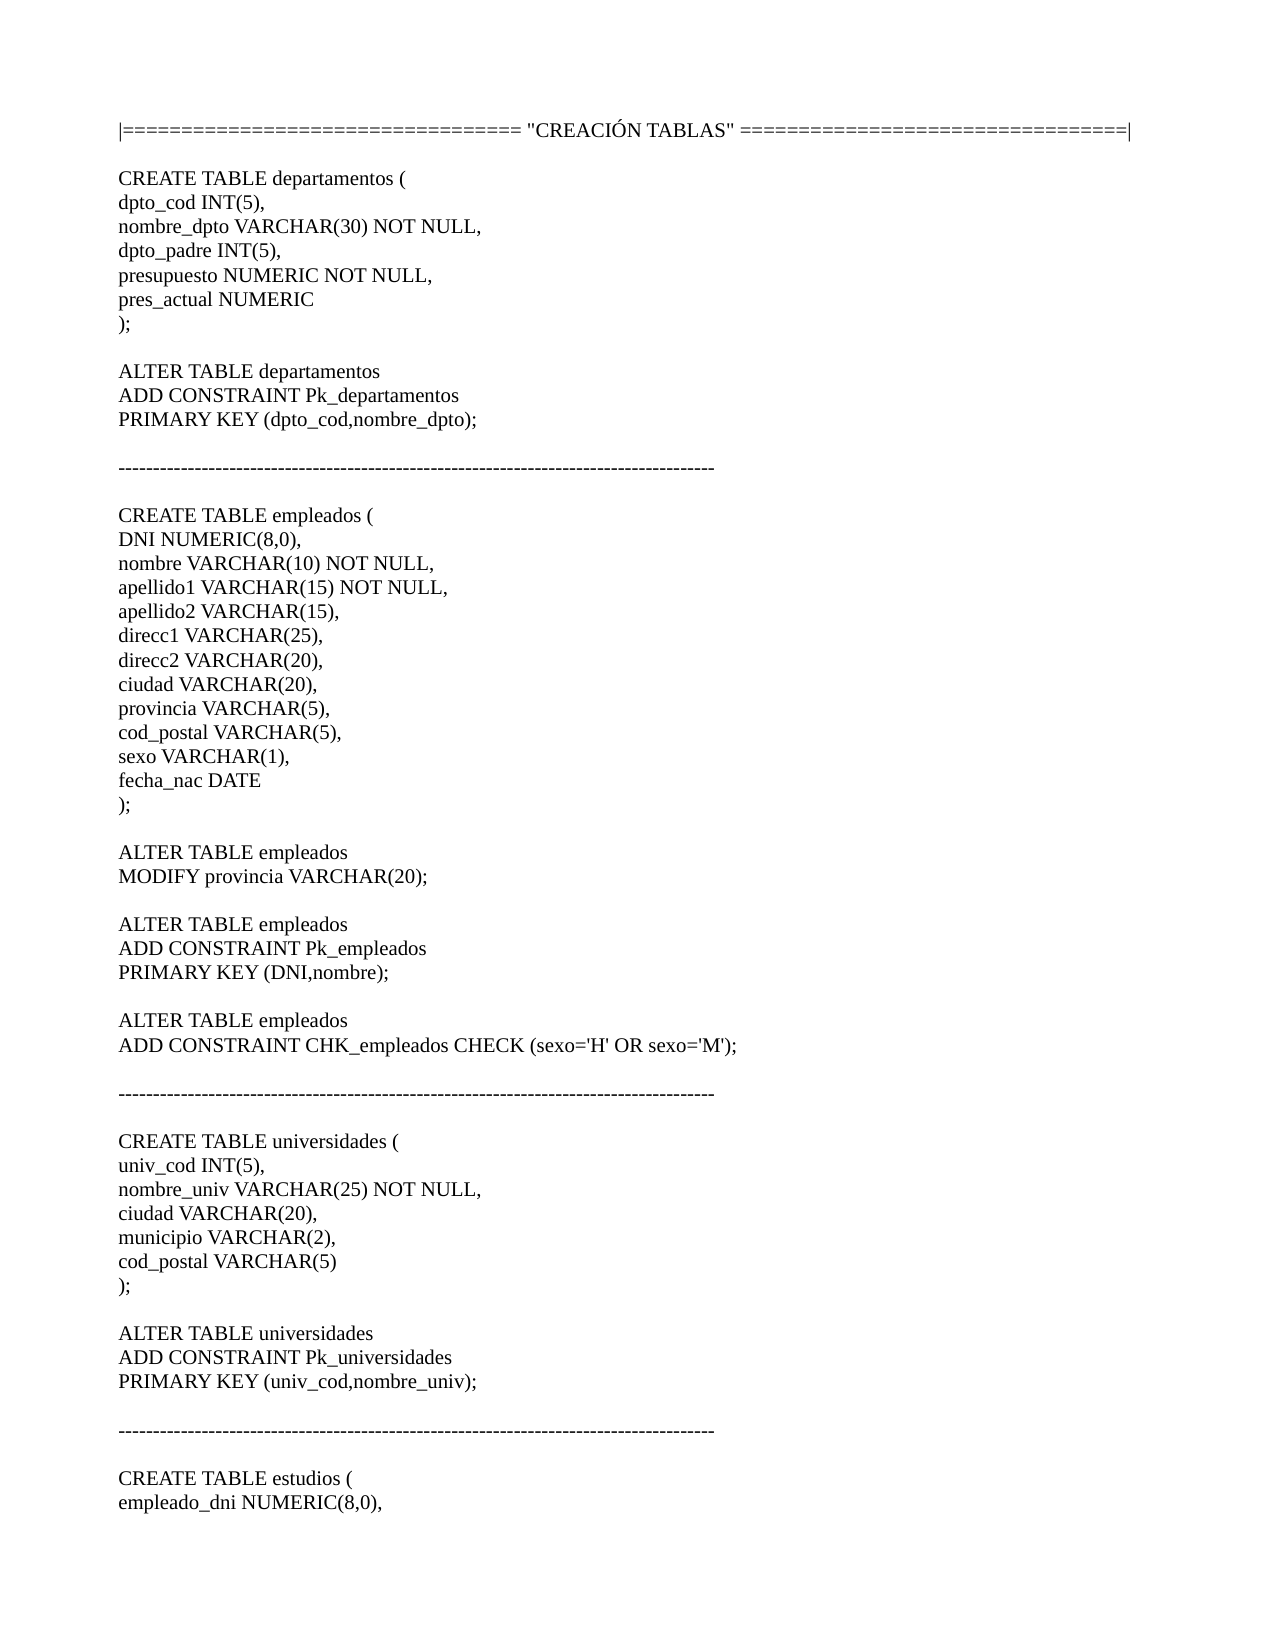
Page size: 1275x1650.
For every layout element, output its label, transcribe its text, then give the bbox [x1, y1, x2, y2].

text ); [118, 311, 1157, 335]
text direcc1 VARCHAR(25), [118, 623, 1157, 647]
text |================================== "CREACIÓN TABLAS" =================================| [118, 118, 1157, 142]
text CREATE TABLE empleados ( [118, 503, 1157, 527]
text ciudad VARCHAR(20), [118, 672, 1157, 696]
text MODIFY provincia VARCHAR(20); [118, 864, 1157, 888]
text ALTER TABLE universidades [118, 1321, 1157, 1345]
text CREATE TABLE estudios ( [118, 1466, 1157, 1490]
text CREATE TABLE universidades ( [118, 1129, 1157, 1153]
text cod_postal VARCHAR(5) [118, 1249, 1157, 1273]
text univ_cod INT(5), [118, 1153, 1157, 1177]
text CREATE TABLE departamentos ( [118, 166, 1157, 190]
text direcc2 VARCHAR(20), [118, 647, 1157, 672]
text ALTER TABLE empleados [118, 840, 1157, 864]
text ); [118, 1273, 1157, 1297]
text ALTER TABLE empleados [118, 1008, 1157, 1032]
text -------------------------------------------------------------------------------------- [118, 1417, 1157, 1442]
text ); [118, 792, 1157, 816]
text cod_postal VARCHAR(5), [118, 720, 1157, 744]
text dpto_padre INT(5), [118, 238, 1157, 262]
text -------------------------------------------------------------------------------------- [118, 455, 1157, 479]
text PRIMARY KEY (DNI,nombre); [118, 960, 1157, 984]
text ciudad VARCHAR(20), [118, 1201, 1157, 1225]
text DNI NUMERIC(8,0), [118, 527, 1157, 551]
text provincia VARCHAR(5), [118, 696, 1157, 720]
text -------------------------------------------------------------------------------------- [118, 1081, 1157, 1105]
text sexo VARCHAR(1), [118, 744, 1157, 768]
text fecha_nac DATE [118, 768, 1157, 792]
text empleado_dni NUMERIC(8,0), [118, 1490, 1157, 1514]
text nombre_univ VARCHAR(25) NOT NULL, [118, 1177, 1157, 1201]
text dpto_cod INT(5), [118, 190, 1157, 214]
text nombre_dpto VARCHAR(30) NOT NULL, [118, 214, 1157, 238]
text municipio VARCHAR(2), [118, 1225, 1157, 1249]
text apellido2 VARCHAR(15), [118, 599, 1157, 623]
text ADD CONSTRAINT Pk_departamentos [118, 383, 1157, 407]
text ALTER TABLE empleados [118, 912, 1157, 936]
text ALTER TABLE departamentos [118, 359, 1157, 383]
text presupuesto NUMERIC NOT NULL, [118, 262, 1157, 287]
text ADD CONSTRAINT Pk_empleados [118, 936, 1157, 960]
text ADD CONSTRAINT Pk_universidades [118, 1345, 1157, 1369]
text pres_actual NUMERIC [118, 287, 1157, 311]
text apellido1 VARCHAR(15) NOT NULL, [118, 575, 1157, 599]
text ADD CONSTRAINT CHK_empleados CHECK (sexo='H' OR sexo='M'); [118, 1032, 1157, 1057]
text nombre VARCHAR(10) NOT NULL, [118, 551, 1157, 575]
text PRIMARY KEY (dpto_cod,nombre_dpto); [118, 407, 1157, 431]
text PRIMARY KEY (univ_cod,nombre_univ); [118, 1369, 1157, 1393]
